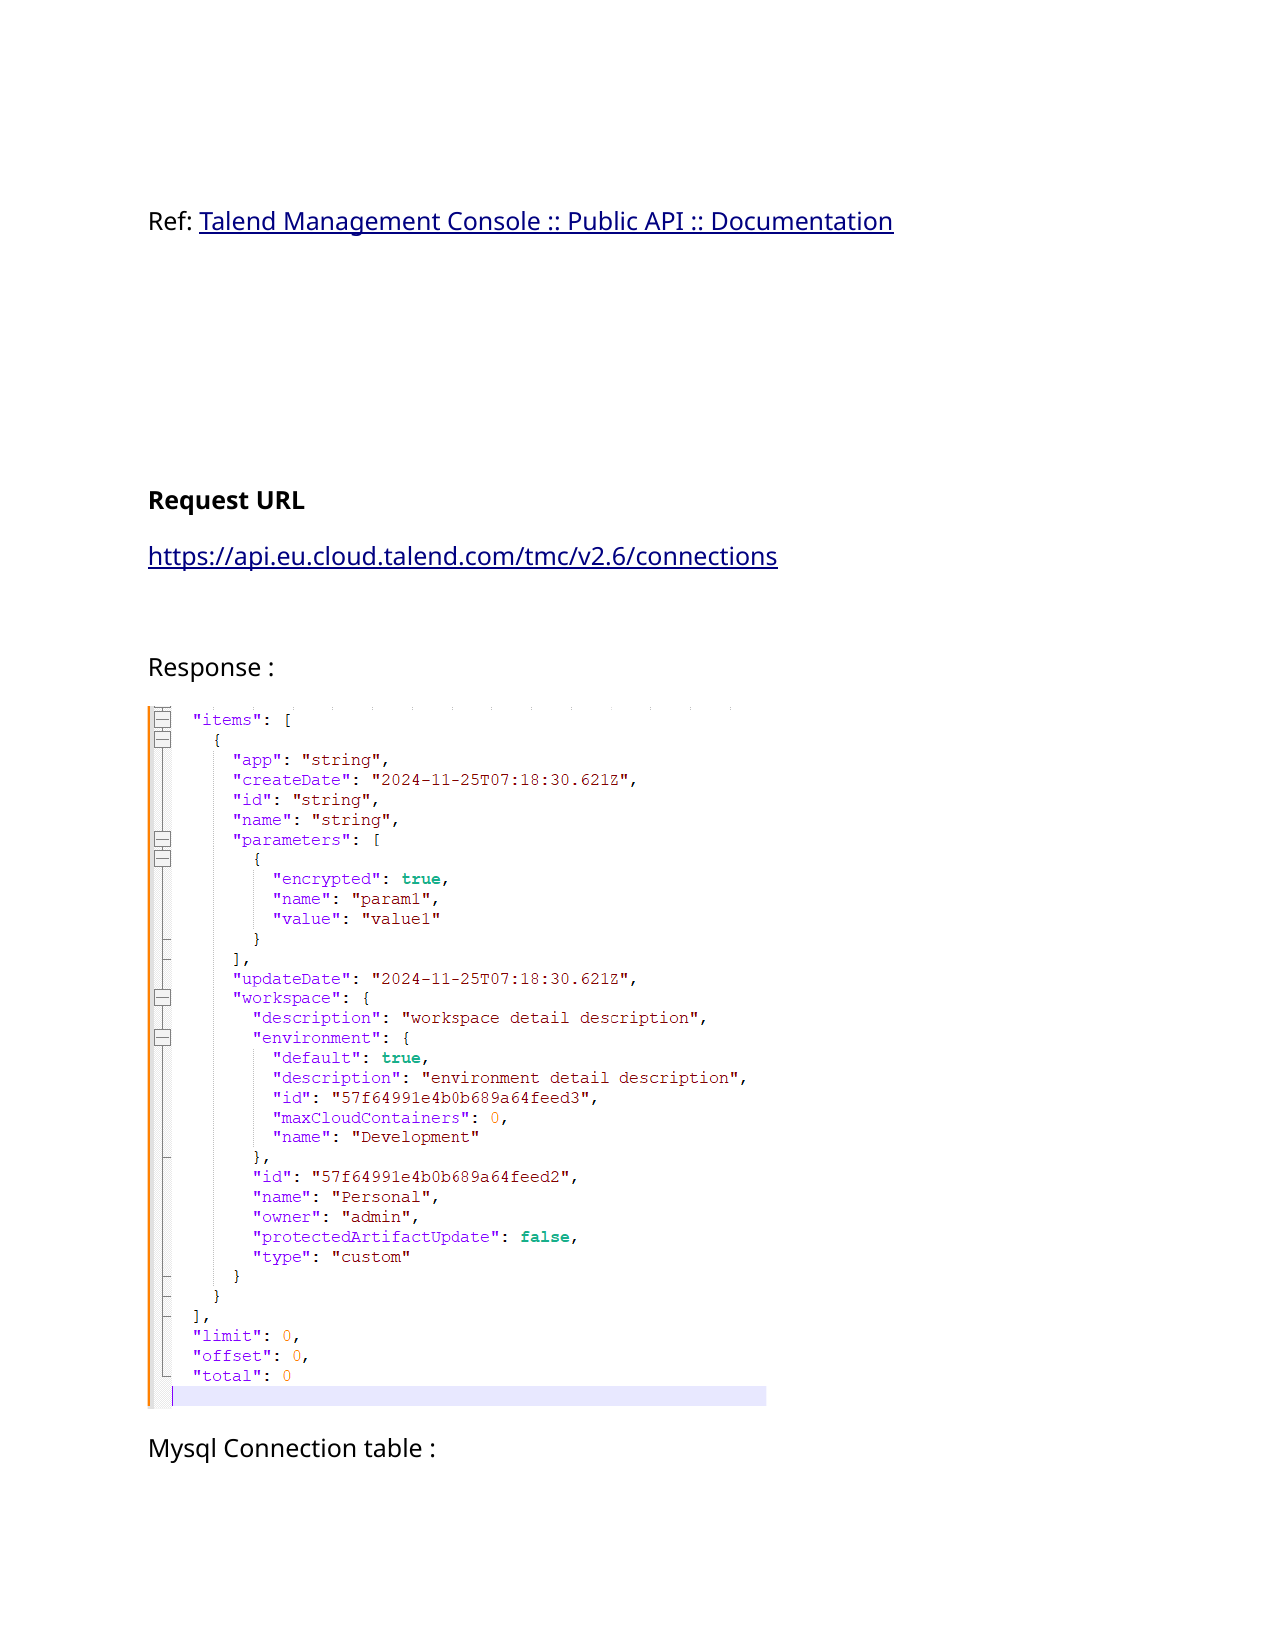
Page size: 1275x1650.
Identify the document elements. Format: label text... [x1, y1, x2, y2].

text https://api.eu.cloud.talend.com/tmc/v2.6/connections [148, 538, 1127, 572]
text Mysql Connection table : [148, 1431, 1127, 1465]
text Request URL [148, 483, 1127, 517]
text Ref: Talend Management Console :: Public API :: Documentation [148, 203, 1127, 237]
text Response : [148, 650, 1127, 684]
